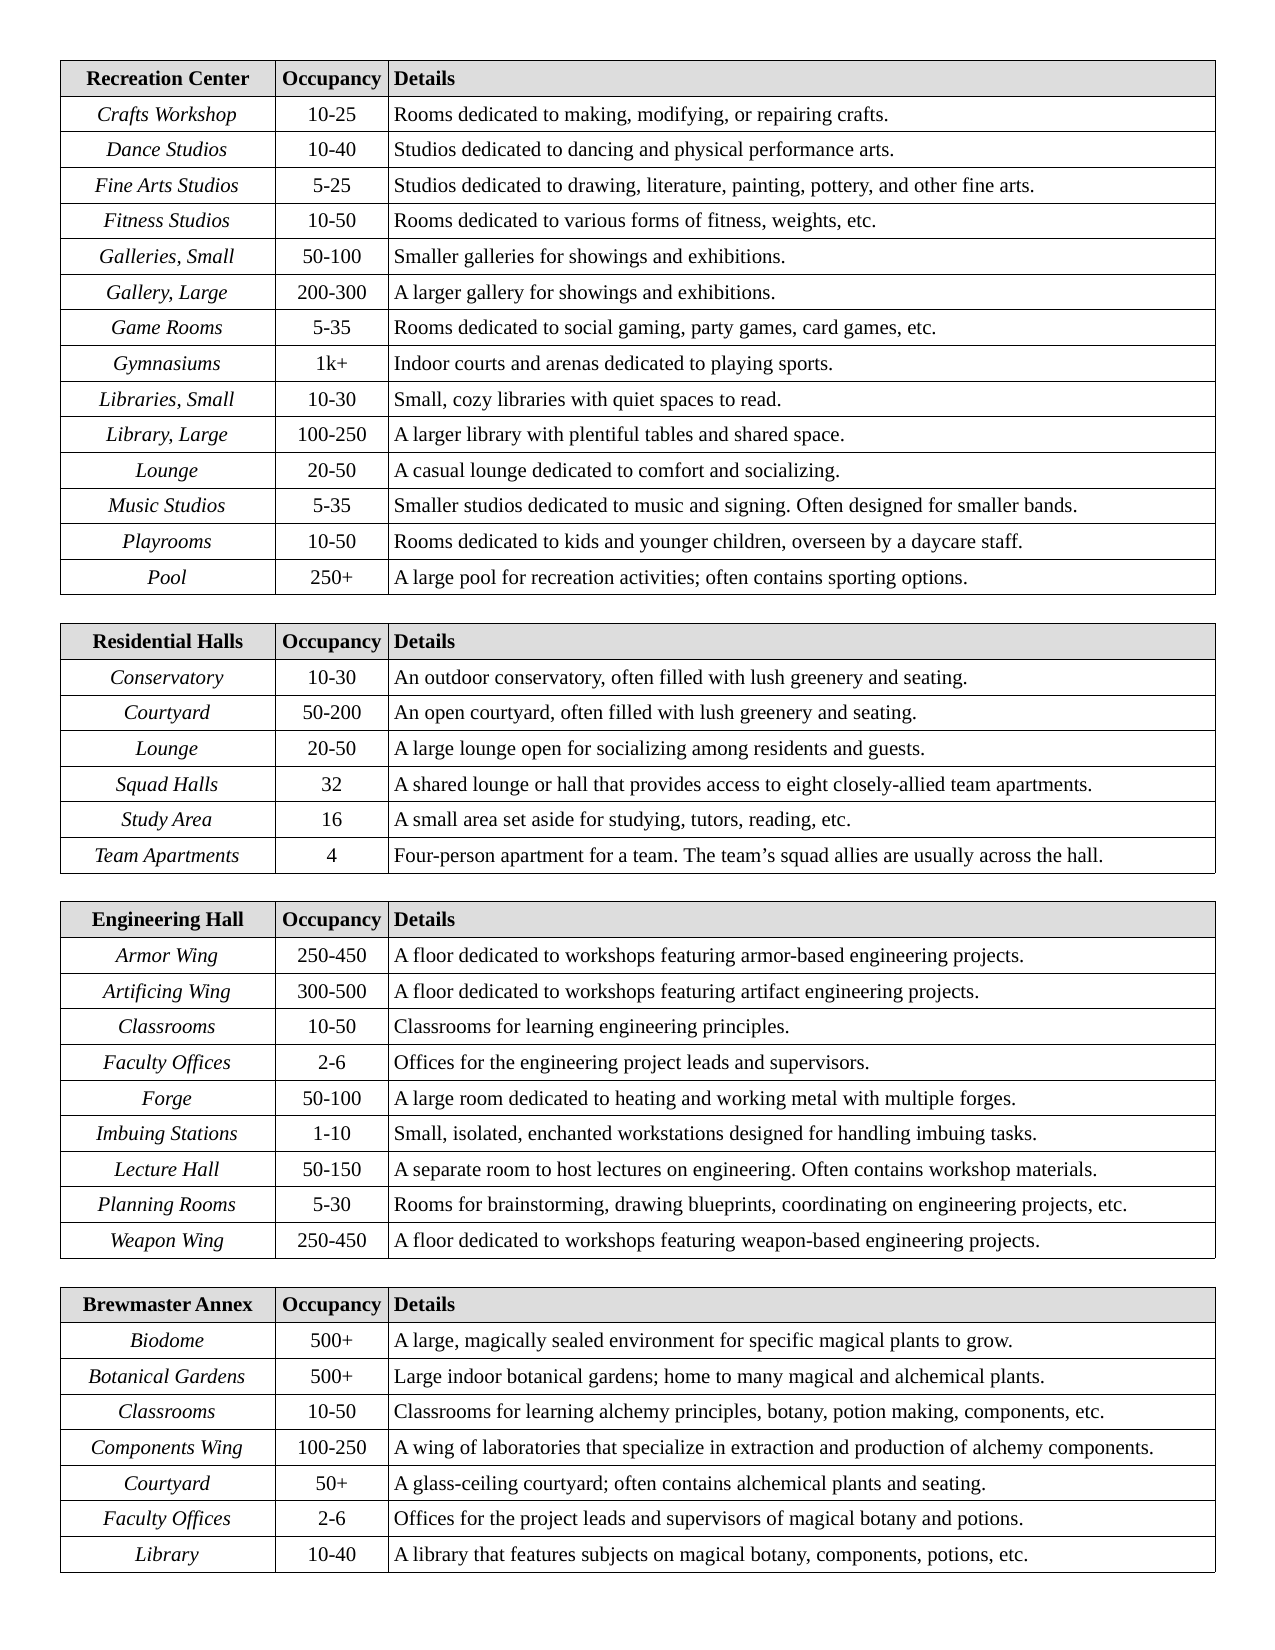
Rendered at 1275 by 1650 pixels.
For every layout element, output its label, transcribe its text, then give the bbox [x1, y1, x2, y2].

table_cell Weapon Wing [61, 1223, 275, 1258]
table_cell A floor dedicated to workshops featuring artifact engineering projects. [389, 974, 1215, 1008]
table_cell Library, Large [61, 417, 275, 452]
table_cell 5-25 [276, 168, 388, 202]
table_cell A floor dedicated to workshops featuring weapon-based engineering projects. [389, 1223, 1215, 1258]
table_cell Music Studios [61, 489, 275, 523]
table_cell Pool [61, 560, 275, 594]
table_cell Rooms dedicated to social gaming, party games, card games, etc. [389, 310, 1215, 345]
table_cell Offices for the project leads and supervisors of magical botany and potions. [389, 1501, 1215, 1536]
table_cell Playrooms [61, 524, 275, 559]
table_cell Faculty Offices [61, 1045, 275, 1079]
table_cell An open courtyard, often filled with lush greenery and seating. [389, 696, 1215, 730]
table_cell Biodome [61, 1323, 275, 1358]
table_cell 300-500 [276, 974, 388, 1008]
table_cell Indoor courts and arenas dedicated to playing sports. [389, 346, 1215, 381]
table_cell 10-50 [276, 524, 388, 559]
table_cell Faculty Offices [61, 1501, 275, 1536]
table_cell Classrooms for learning engineering principles. [389, 1009, 1215, 1044]
table_header Brewmaster Annex [61, 1288, 275, 1322]
table_cell A floor dedicated to workshops featuring armor-based engineering projects. [389, 938, 1215, 973]
table_header Occupancy [276, 624, 388, 659]
table_cell 10-40 [276, 132, 388, 167]
table_cell Squad Halls [61, 767, 275, 801]
table_cell A separate room to host lectures on engineering. Often contains workshop materials. [389, 1152, 1215, 1186]
table_cell Imbuing Stations [61, 1116, 275, 1151]
table_cell 50-100 [276, 1081, 388, 1115]
table_cell Rooms for brainstorming, drawing blueprints, coordinating on engineering projects, etc. [389, 1187, 1215, 1222]
table_cell Smaller galleries for showings and exhibitions. [389, 239, 1215, 274]
table_cell Conservatory [61, 660, 275, 694]
table_cell 200-300 [276, 275, 388, 309]
table_cell A small area set aside for studying, tutors, reading, etc. [389, 802, 1215, 837]
table_cell 2-6 [276, 1045, 388, 1079]
table_cell Smaller studios dedicated to music and signing. Often designed for smaller bands. [389, 489, 1215, 523]
table_cell Fitness Studios [61, 204, 275, 238]
table_cell 100-250 [276, 1430, 388, 1465]
table_cell 20-50 [276, 453, 388, 487]
table_cell A glass-ceiling courtyard; often contains alchemical plants and seating. [389, 1466, 1215, 1500]
table_cell Large indoor botanical gardens; home to many magical and alchemical plants. [389, 1359, 1215, 1393]
table_cell Fine Arts Studios [61, 168, 275, 202]
table_cell A large room dedicated to heating and working metal with multiple forges. [389, 1081, 1215, 1115]
table_cell Four-person apartment for a team. The team’s squad allies are usually across the hall. [389, 838, 1215, 873]
table_cell Galleries, Small [61, 239, 275, 274]
table_cell 5-35 [276, 310, 388, 345]
table_cell A larger gallery for showings and exhibitions. [389, 275, 1215, 309]
table_cell Small, isolated, enchanted workstations designed for handling imbuing tasks. [389, 1116, 1215, 1151]
table_cell 5-30 [276, 1187, 388, 1222]
table_cell Library [61, 1537, 275, 1572]
table_cell 500+ [276, 1359, 388, 1393]
table_cell A library that features subjects on magical botany, components, potions, etc. [389, 1537, 1215, 1572]
table_cell A larger library with plentiful tables and shared space. [389, 417, 1215, 452]
table_header Residential Halls [61, 624, 275, 659]
table_cell Libraries, Small [61, 382, 275, 416]
table_cell Courtyard [61, 696, 275, 730]
table_cell Study Area [61, 802, 275, 837]
table_cell A casual lounge dedicated to comfort and socializing. [389, 453, 1215, 487]
table_cell 50-100 [276, 239, 388, 274]
table_cell Studios dedicated to dancing and physical performance arts. [389, 132, 1215, 167]
table_cell 500+ [276, 1323, 388, 1358]
table_cell 250+ [276, 560, 388, 594]
table_cell 10-40 [276, 1537, 388, 1572]
table_cell Classrooms [61, 1009, 275, 1044]
table_cell 16 [276, 802, 388, 837]
table_cell Lecture Hall [61, 1152, 275, 1186]
table_cell Forge [61, 1081, 275, 1115]
table_cell 5-35 [276, 489, 388, 523]
table_cell 50-150 [276, 1152, 388, 1186]
table_cell Components Wing [61, 1430, 275, 1465]
table_cell Rooms dedicated to making, modifying, or repairing crafts. [389, 97, 1215, 131]
table_cell 250-450 [276, 1223, 388, 1258]
table_cell 4 [276, 838, 388, 873]
table_cell Botanical Gardens [61, 1359, 275, 1393]
table_cell 10-30 [276, 382, 388, 416]
table_header Details [389, 902, 1215, 937]
table_cell 100-250 [276, 417, 388, 452]
table_cell Team Apartments [61, 838, 275, 873]
table_cell An outdoor conservatory, often filled with lush greenery and seating. [389, 660, 1215, 694]
table_header Details [389, 624, 1215, 659]
table_cell 10-30 [276, 660, 388, 694]
table_cell 32 [276, 767, 388, 801]
table_cell A wing of laboratories that specialize in extraction and production of alchemy components. [389, 1430, 1215, 1465]
table_header Details [389, 1288, 1215, 1322]
table_cell Lounge [61, 731, 275, 766]
table_cell Gymnasiums [61, 346, 275, 381]
table_cell 20-50 [276, 731, 388, 766]
table_header Occupancy [276, 902, 388, 937]
table_cell Game Rooms [61, 310, 275, 345]
table_header Details [389, 61, 1215, 96]
table_cell Gallery, Large [61, 275, 275, 309]
table_cell Crafts Workshop [61, 97, 275, 131]
table_cell 10-25 [276, 97, 388, 131]
table_cell Lounge [61, 453, 275, 487]
table_cell 1-10 [276, 1116, 388, 1151]
table_header Recreation Center [61, 61, 275, 96]
table_cell A large pool for recreation activities; often contains sporting options. [389, 560, 1215, 594]
table_cell 10-50 [276, 204, 388, 238]
table_cell Classrooms for learning alchemy principles, botany, potion making, components, etc. [389, 1395, 1215, 1429]
table_cell 250-450 [276, 938, 388, 973]
table_cell 2-6 [276, 1501, 388, 1536]
table_cell Offices for the engineering project leads and supervisors. [389, 1045, 1215, 1079]
table_cell Artificing Wing [61, 974, 275, 1008]
table_cell 10-50 [276, 1395, 388, 1429]
table_cell Small, cozy libraries with quiet spaces to read. [389, 382, 1215, 416]
table_cell Rooms dedicated to kids and younger children, overseen by a daycare staff. [389, 524, 1215, 559]
table_cell Dance Studios [61, 132, 275, 167]
table_cell 1k+ [276, 346, 388, 381]
table_header Engineering Hall [61, 902, 275, 937]
table_header Occupancy [276, 1288, 388, 1322]
table_cell Courtyard [61, 1466, 275, 1500]
table_cell 50-200 [276, 696, 388, 730]
table_cell Studios dedicated to drawing, literature, painting, pottery, and other fine arts. [389, 168, 1215, 202]
table_cell Classrooms [61, 1395, 275, 1429]
table_cell 50+ [276, 1466, 388, 1500]
table_cell A shared lounge or hall that provides access to eight closely-allied team apartments. [389, 767, 1215, 801]
table_cell A large, magically sealed environment for specific magical plants to grow. [389, 1323, 1215, 1358]
table_cell 10-50 [276, 1009, 388, 1044]
table_cell Planning Rooms [61, 1187, 275, 1222]
table_cell Rooms dedicated to various forms of fitness, weights, etc. [389, 204, 1215, 238]
table_cell A large lounge open for socializing among residents and guests. [389, 731, 1215, 766]
table_cell Armor Wing [61, 938, 275, 973]
table_header Occupancy [276, 61, 388, 96]
